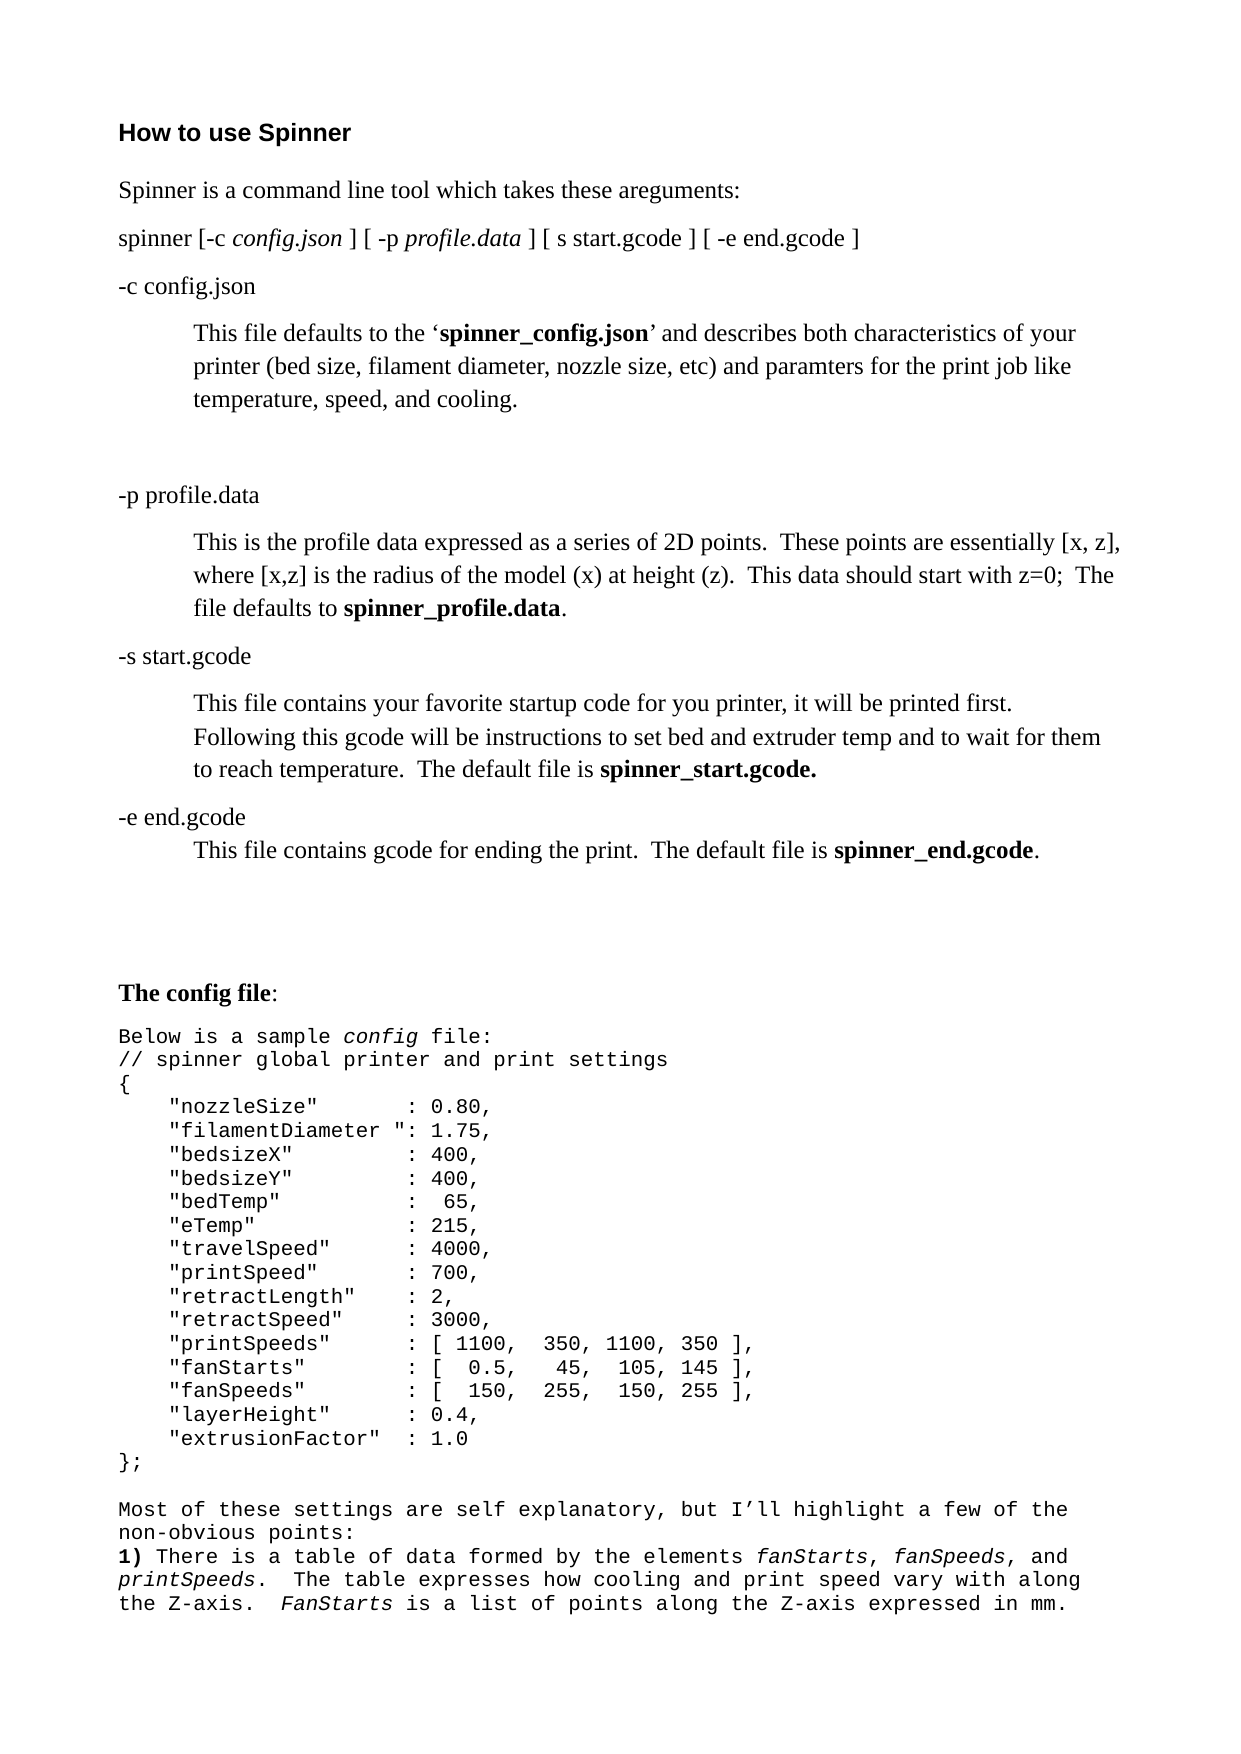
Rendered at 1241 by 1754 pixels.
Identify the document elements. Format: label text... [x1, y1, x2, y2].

text spinner [-c config.json ] [ -p profile.data ] [ s start.gcode ] [ -e end.gcode ] [118, 223, 1122, 252]
text "bedsizeY" : 400, [118, 1167, 1122, 1191]
text "printSpeed" : 700, [118, 1262, 1122, 1286]
text "extrusionFactor" : 1.0 [118, 1428, 1122, 1451]
text "retractSpeed" : 3000, [118, 1309, 1122, 1333]
text "fanStarts" : [ 0.5, 45, 105, 145 ], [118, 1357, 1122, 1380]
text Below is a sample config file: // spinner global printer and print settings [118, 1026, 1122, 1073]
text "eTemp" : 215, [118, 1215, 1122, 1238]
text "printSpeeds" : [ 1100, 350, 1100, 350 ], [118, 1333, 1122, 1357]
text This file defaults to the ‘spinner_config.json’ and describes both characteristics of your printer (bed size, filament diameter, nozzle size, etc) and paramters for the print job like temperature, speed, and cooling. [193, 318, 1122, 413]
text -p profile.data [118, 480, 1122, 508]
text "filamentDiameter ": 1.75, [118, 1120, 1122, 1144]
text "fanSpeeds" : [ 150, 255, 150, 255 ], [118, 1380, 1122, 1404]
text This is the profile data expressed as a series of 2D points. These points are essentially [x, z], where [x,z] is the radius of the model (x) at height (z). This data should start with z=0; The file defaults to spinner_profile.data. [118, 527, 1122, 622]
text "bedTemp" : 65, [118, 1191, 1122, 1215]
text Most of these settings are self explanatory, but I’ll highlight a few of the non-obvious points: [118, 1498, 1122, 1546]
text "nozzleSize" : 0.80, [118, 1097, 1122, 1120]
text -e end.gcode This file contains gcode for ending the print. The default file is spinner_end.gcode. [118, 802, 1122, 864]
text How to use Spinner [118, 118, 1122, 147]
text The config file: [118, 978, 1122, 1007]
text "travelSpeed" : 4000, [118, 1238, 1122, 1262]
text -c config.json [118, 271, 1122, 299]
text 1) There is a table of data formed by the elements fanStarts, fanSpeeds, and printSpeeds. The table expresses how cooling and print speed vary with along the Z-axis. FanStarts is a list of points along the Z-axis expressed in mm. [118, 1546, 1122, 1617]
text Spinner is a command line tool which takes these areguments: [118, 176, 1122, 204]
text "bedsizeX" : 400, [118, 1144, 1122, 1167]
text -s start.gcode [118, 641, 1122, 670]
text "layerHeight" : 0.4, [118, 1404, 1122, 1428]
text { [118, 1073, 1122, 1097]
text This file contains your favorite startup code for you printer, it will be printed first. Following this gcode will be instructions to set bed and extruder temp and to wait for them to reach temperature. The default file is spinner_start.gcode. [193, 688, 1122, 783]
text "retractLength" : 2, [118, 1286, 1122, 1309]
text }; [118, 1451, 1122, 1475]
